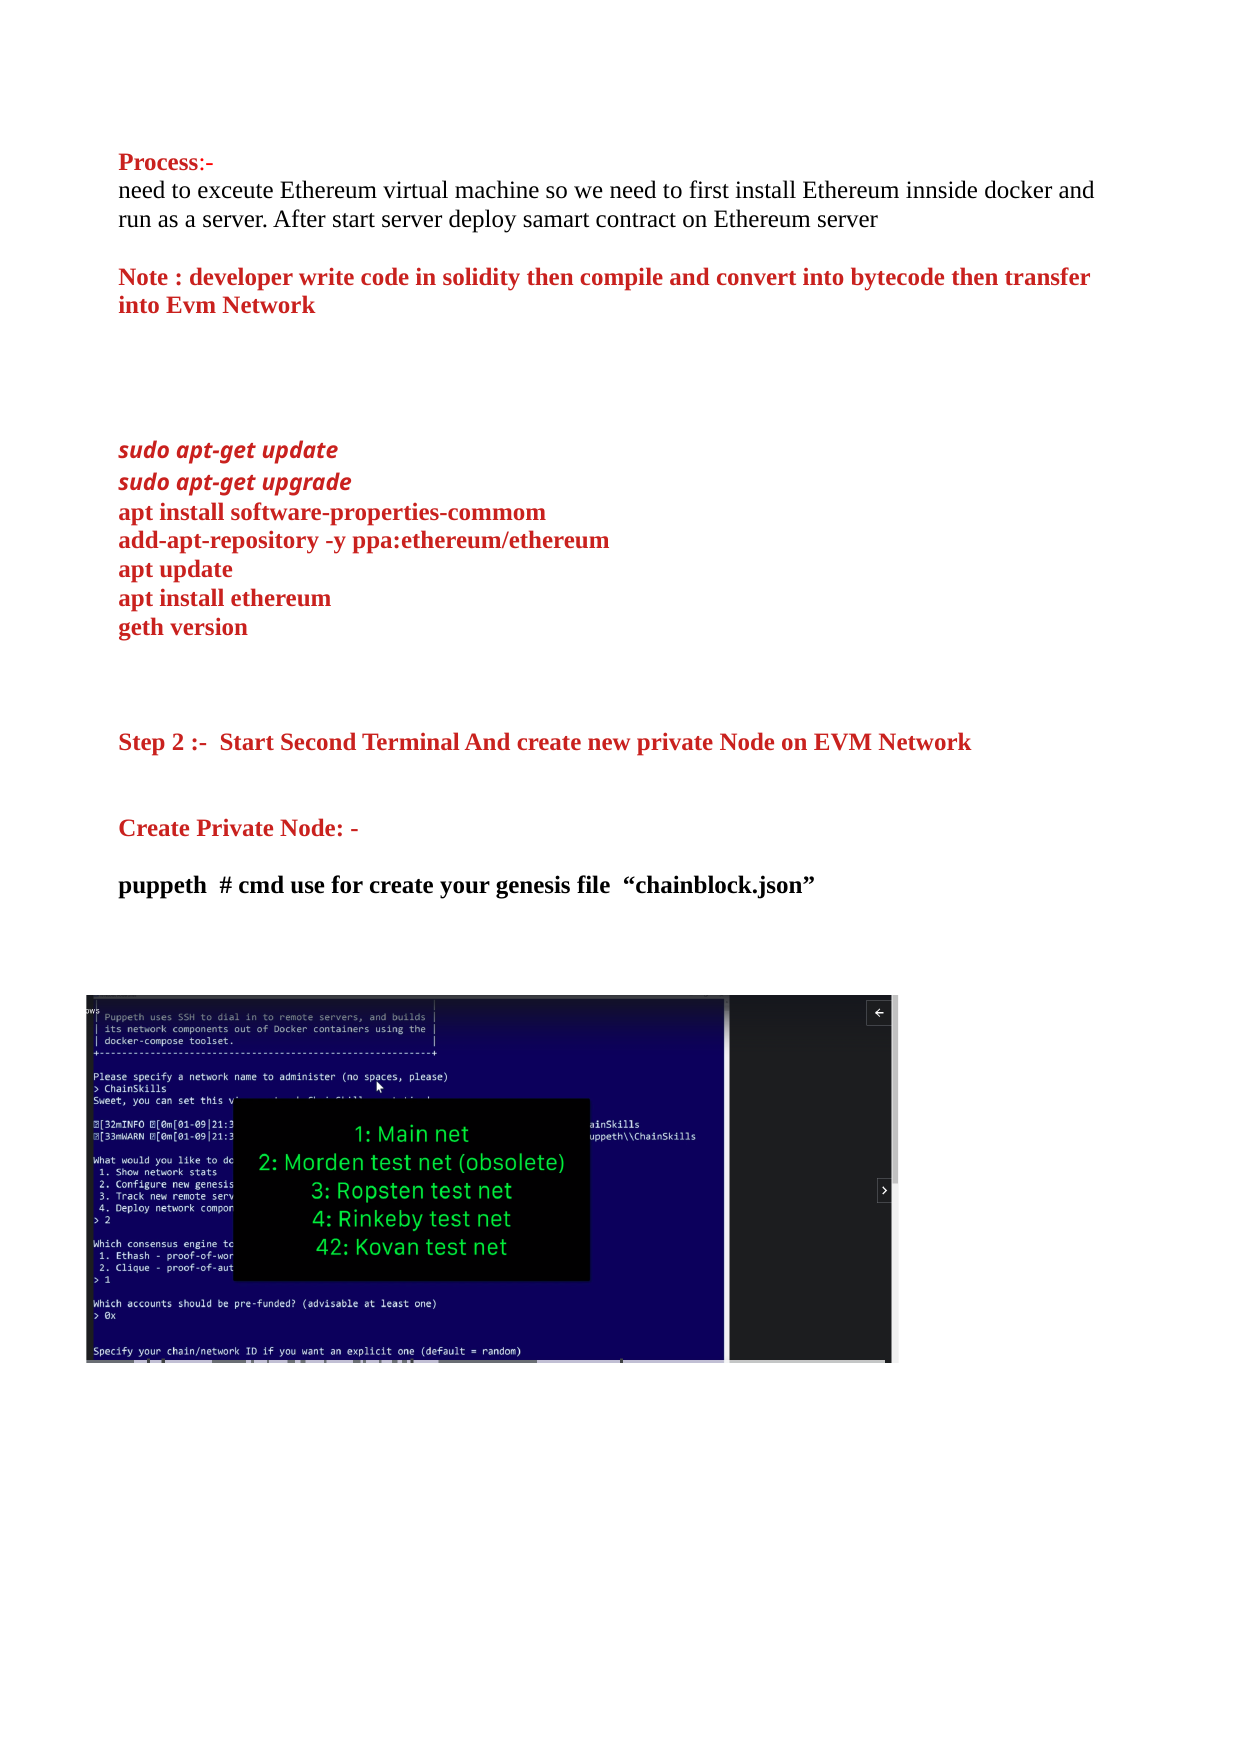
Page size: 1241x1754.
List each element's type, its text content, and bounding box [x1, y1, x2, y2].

text Process:- [118, 147, 1122, 176]
text apt install software-properties-commom [118, 497, 1122, 526]
text run as a server. After start server deploy samart contract on Ethereum server [118, 204, 1122, 233]
text puppeth # cmd use for create your genesis file “chainblock.json” [118, 871, 1122, 899]
text Step 2 :- Start Second Terminal And create new private Node on EVM Network [118, 727, 1122, 756]
text apt update [118, 554, 1122, 583]
text add-apt-repository -y ppa:ethereum/ethereum [118, 526, 1122, 554]
text sudo apt-get update sudo apt-get upgrade [118, 434, 1122, 497]
picture [86, 995, 899, 1363]
text need to exceute Ethereum virtual machine so we need to first install Ethereum innside docker and [118, 176, 1122, 204]
text geth version [118, 612, 1122, 641]
text apt install ethereum [118, 583, 1122, 612]
text Note : developer write code in solidity then compile and convert into bytecode then transfer into Evm Network [118, 262, 1122, 319]
text Create Private Node: - [118, 813, 1122, 842]
